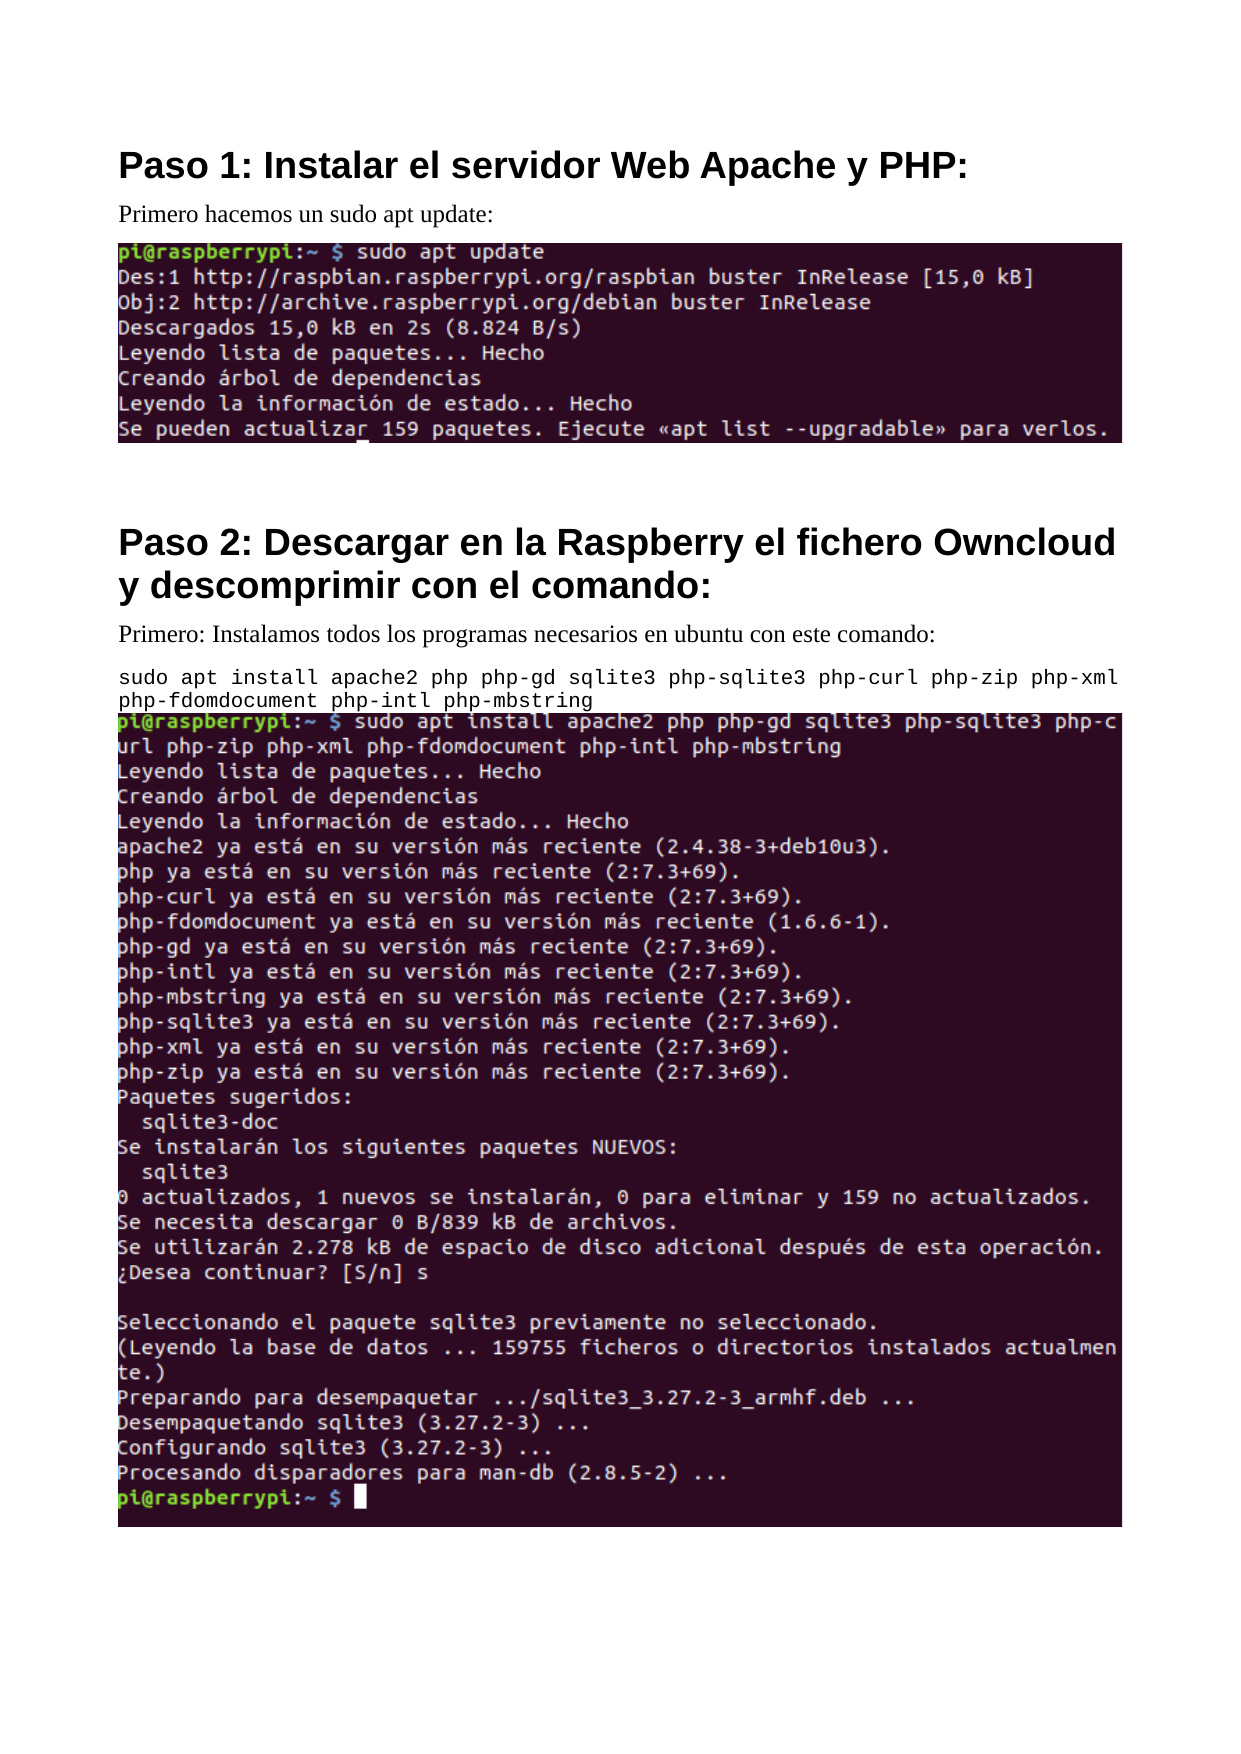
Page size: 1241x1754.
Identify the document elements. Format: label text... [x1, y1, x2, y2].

subtitle Paso 2: Descargar en la Raspberry el fichero Owncloud y descomprimir con el comando: [118, 519, 1122, 607]
picture [118, 713, 1123, 1527]
subtitle Paso 1: Instalar el servidor Web Apache y PHP: [118, 143, 1122, 187]
text Primero hacemos un sudo apt update: [118, 199, 1122, 228]
text Primero: Instalamos todos los programas necesarios en ubuntu con este comando: [118, 619, 1122, 648]
picture [118, 243, 1123, 443]
text sudo apt install apache2 php php-gd sqlite3 php-sqlite3 php-curl php-zip php-xml php-fdomdocument php-intl php-mbstring [118, 667, 1122, 713]
